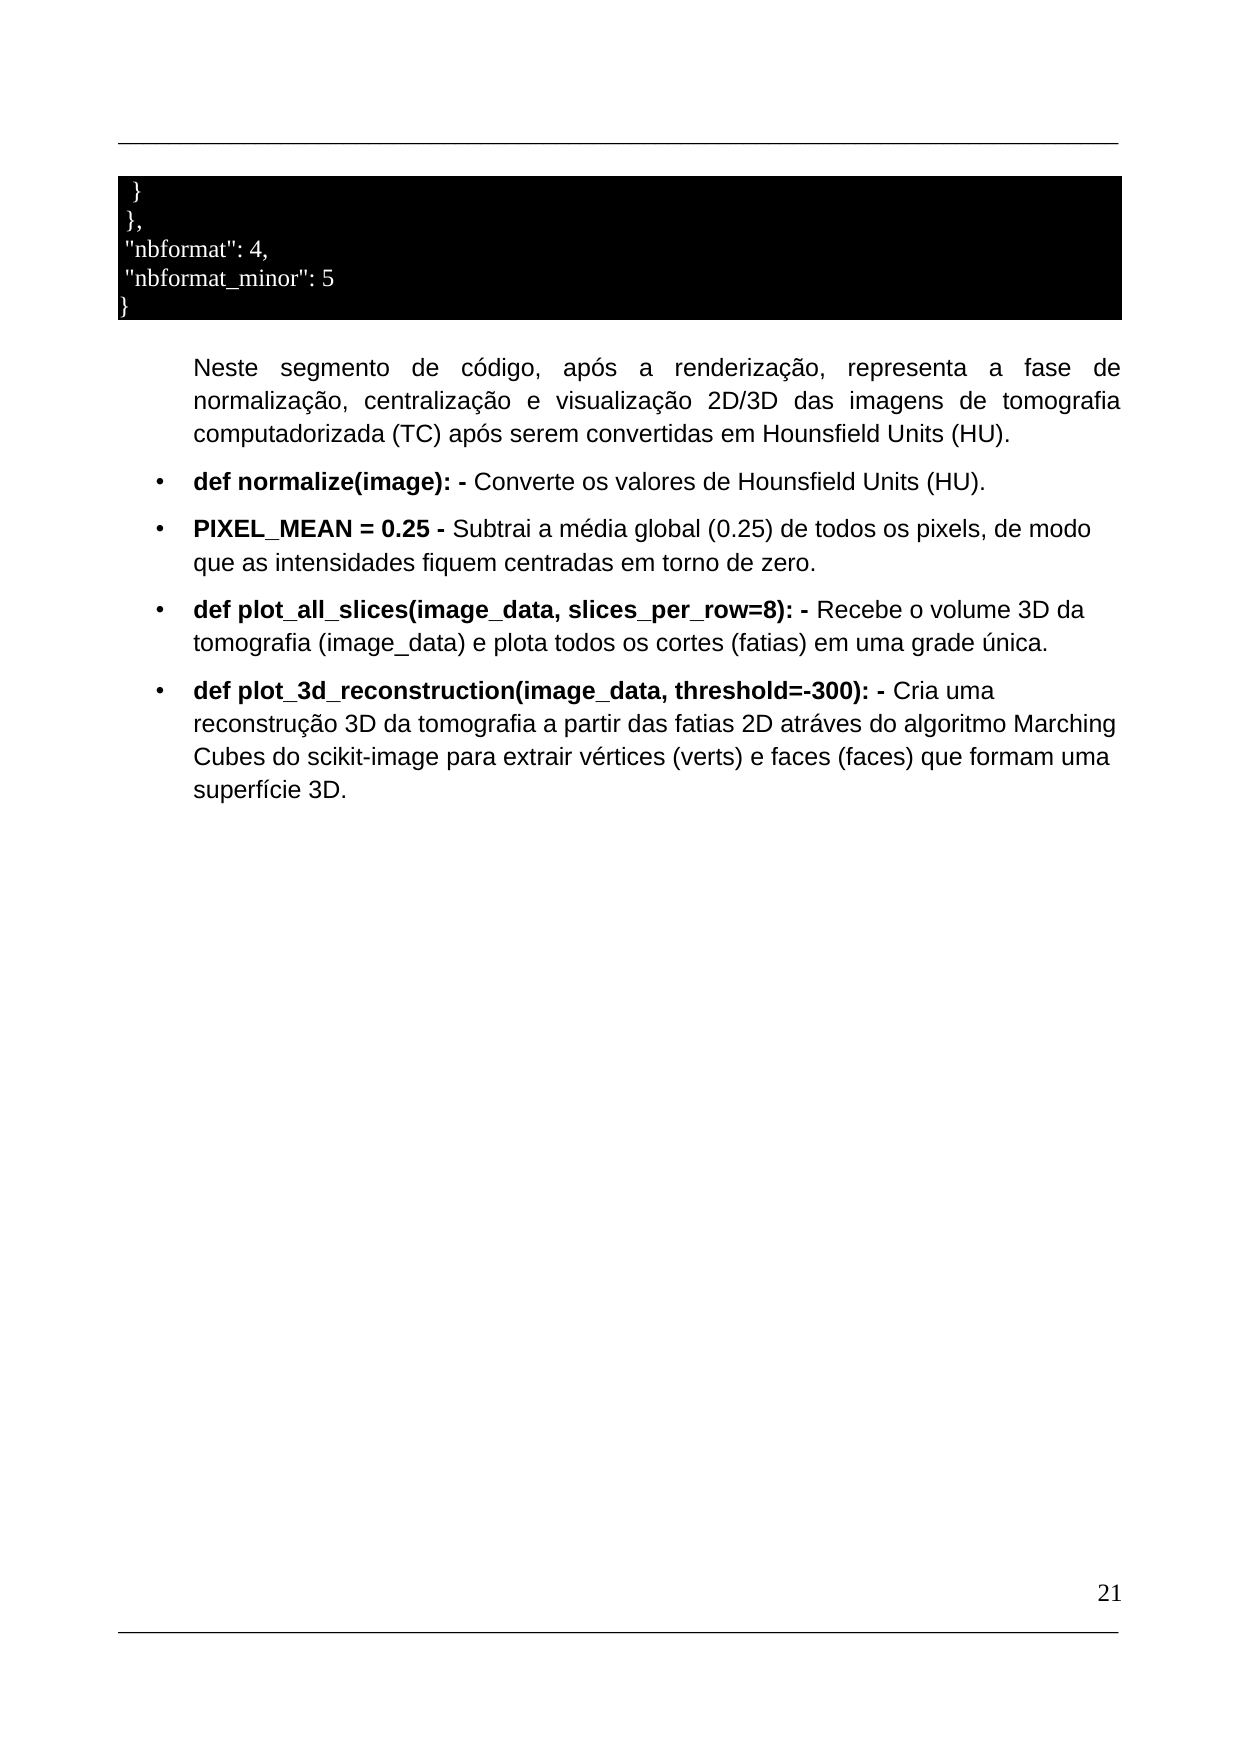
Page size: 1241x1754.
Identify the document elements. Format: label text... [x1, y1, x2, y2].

list def normalize(image): - Converte os valores de Hounsfield Units (HU). [156, 467, 1122, 496]
list def plot_all_slices(image_data, slices_per_row=8): - Recebe o volume 3D da tomografia (image_data) e plota todos os cortes (fatias) em uma grade única. [156, 595, 1122, 657]
list PIXEL_MEAN = 0.25 - Subtrai a média global (0.25) de todos os pixels, de modo que as intensidades fiquem centradas em torno de zero. [156, 514, 1122, 576]
list def plot_3d_reconstruction(image_data, threshold=-300): - Cria uma reconstrução 3D da tomografia a partir das fatias 2D atráves do algoritmo Marching Cubes do scikit-image para extrair vértices (verts) e faces (faces) que formam uma superfície 3D. [156, 676, 1122, 804]
table_header } }, "nbformat": 4, "nbformat_minor": 5 } [118, 176, 1122, 320]
list Neste segmento de código, após a renderização, representa a fase de normalização, centralização e visualização 2D/3D das imagens de tomografia computadorizada (TC) após serem convertidas em Hounsfield Units (HU). [156, 320, 1122, 448]
